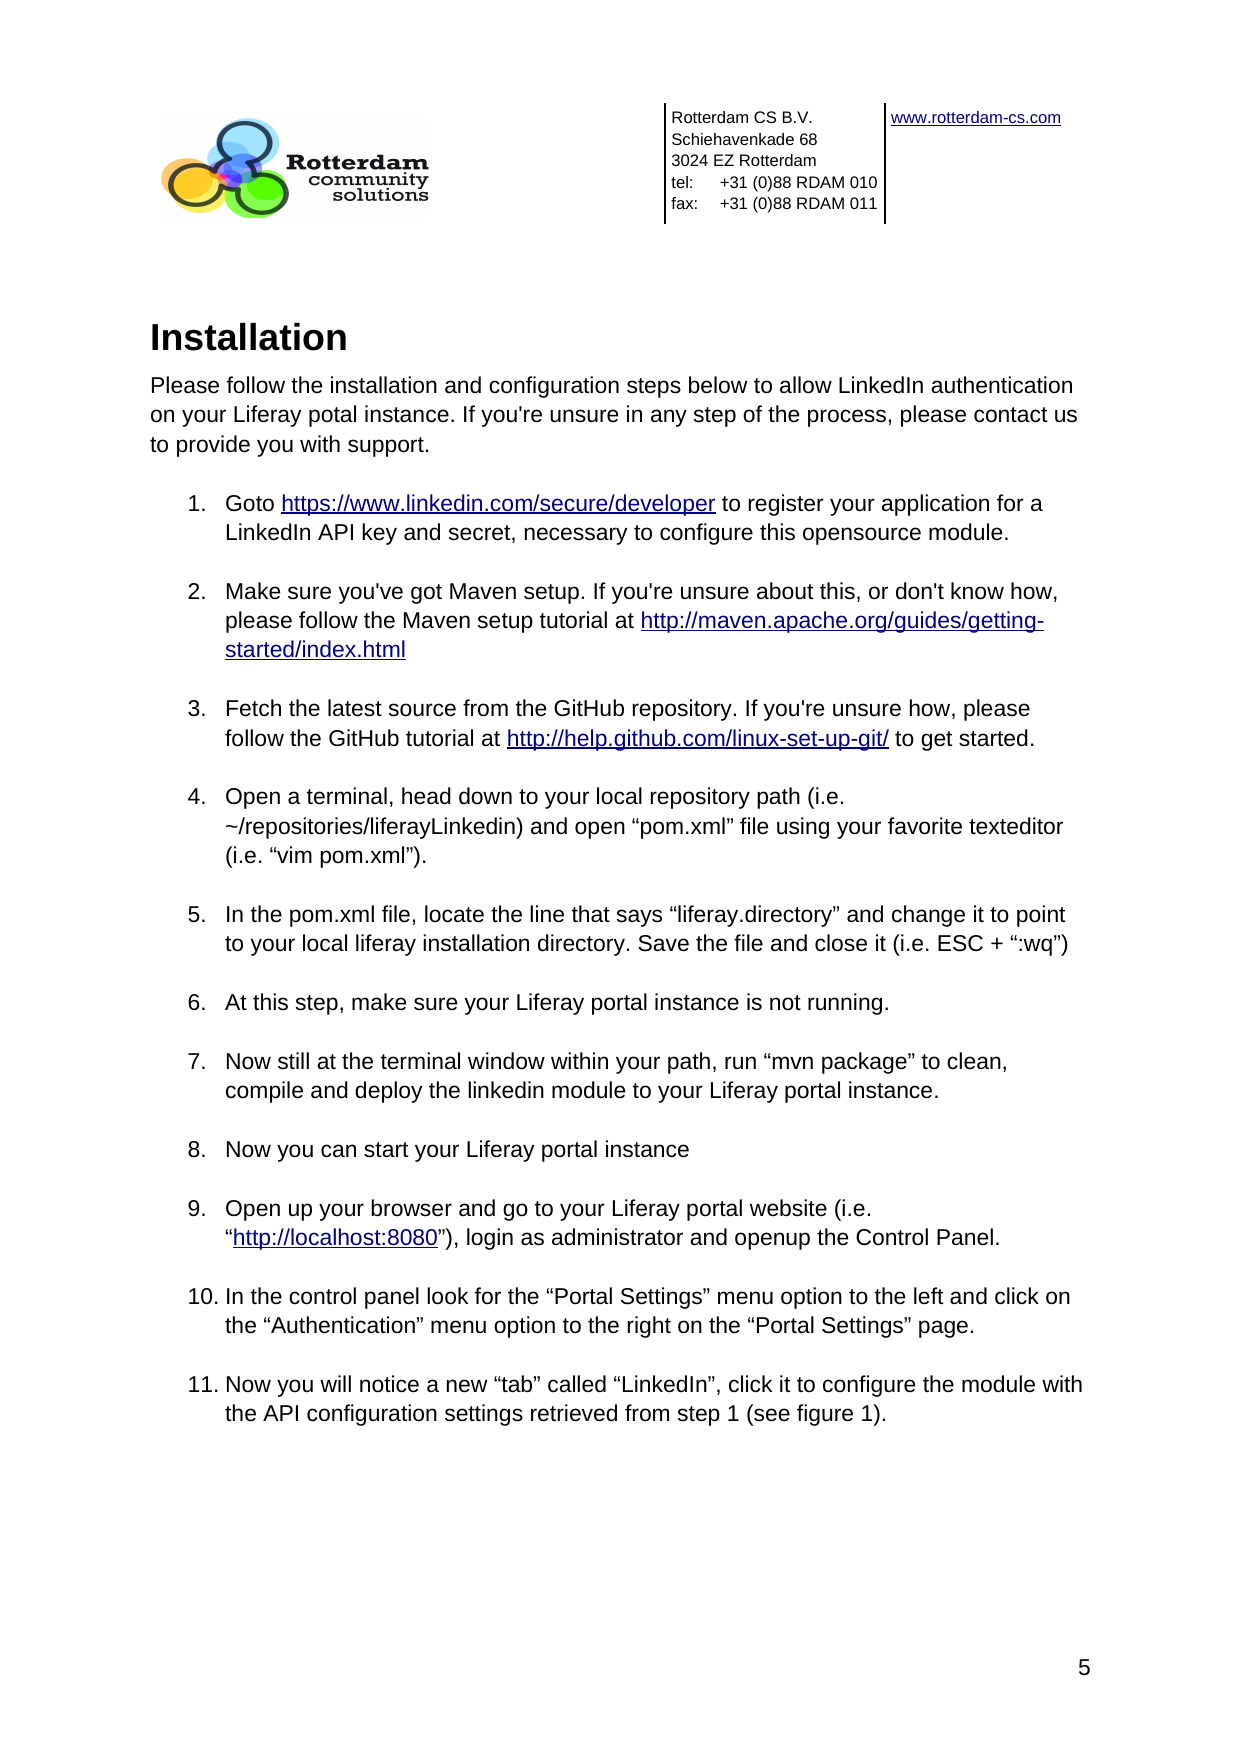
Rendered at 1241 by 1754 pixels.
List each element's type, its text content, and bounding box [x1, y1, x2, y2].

list Now still at the terminal window within your path, run “mvn package” to clean, compile and deploy the linkedin module to your Liferay portal instance. [187, 1048, 1091, 1103]
text Please follow the installation and configuration steps below to allow LinkedIn authentication on your Liferay potal instance. If you're unsure in any step of the process, please contact us to provide you with support. [150, 373, 1091, 457]
list Make sure you've got Maven setup. If you're unsure about this, or don't know how, please follow the Maven setup tutorial at http://maven.apache.org/guides/getting-started/index.html [187, 578, 1091, 663]
list At this step, make sure your Liferay portal instance is not running. [187, 990, 1091, 1015]
list Open a terminal, head down to your local repository path (i.e. ~/repositories/liferayLinkedin) and open “pom.xml” file using your favorite texteditor (i.e. “vim pom.xml”). [187, 784, 1091, 868]
list In the pom.xml file, locate the line that says “liferay.directory” and change it to point to your local liferay installation directory. Save the file and close it (i.e. ESC + “:wq”) [187, 902, 1091, 957]
list Goto https://www.linkedin.com/secure/developer to register your application for a LinkedIn API key and secret, necessary to configure this opensource module. [187, 490, 1091, 545]
list Open up your browser and go to your Liferay portal website (i.e. “http://localhost:8080”), login as administrator and openup the Control Panel. [187, 1195, 1091, 1250]
list Fetch the latest source from the GitHub repository. If you're unsure how, please follow the GitHub tutorial at http://help.github.com/linux-set-up-git/ to get started. [187, 696, 1091, 751]
list Now you can start your Liferay portal instance [187, 1137, 1091, 1162]
subtitle Installation [150, 316, 1091, 358]
list Now you will notice a new “tab” called “LinkedIn”, click it to configure the module with the API configuration settings retrieved from step 1 (see figure 1). [187, 1372, 1091, 1427]
list In the control panel look for the “Portal Settings” menu option to the left and click on the “Authentication” menu option to the right on the “Portal Settings” page. [187, 1283, 1091, 1338]
